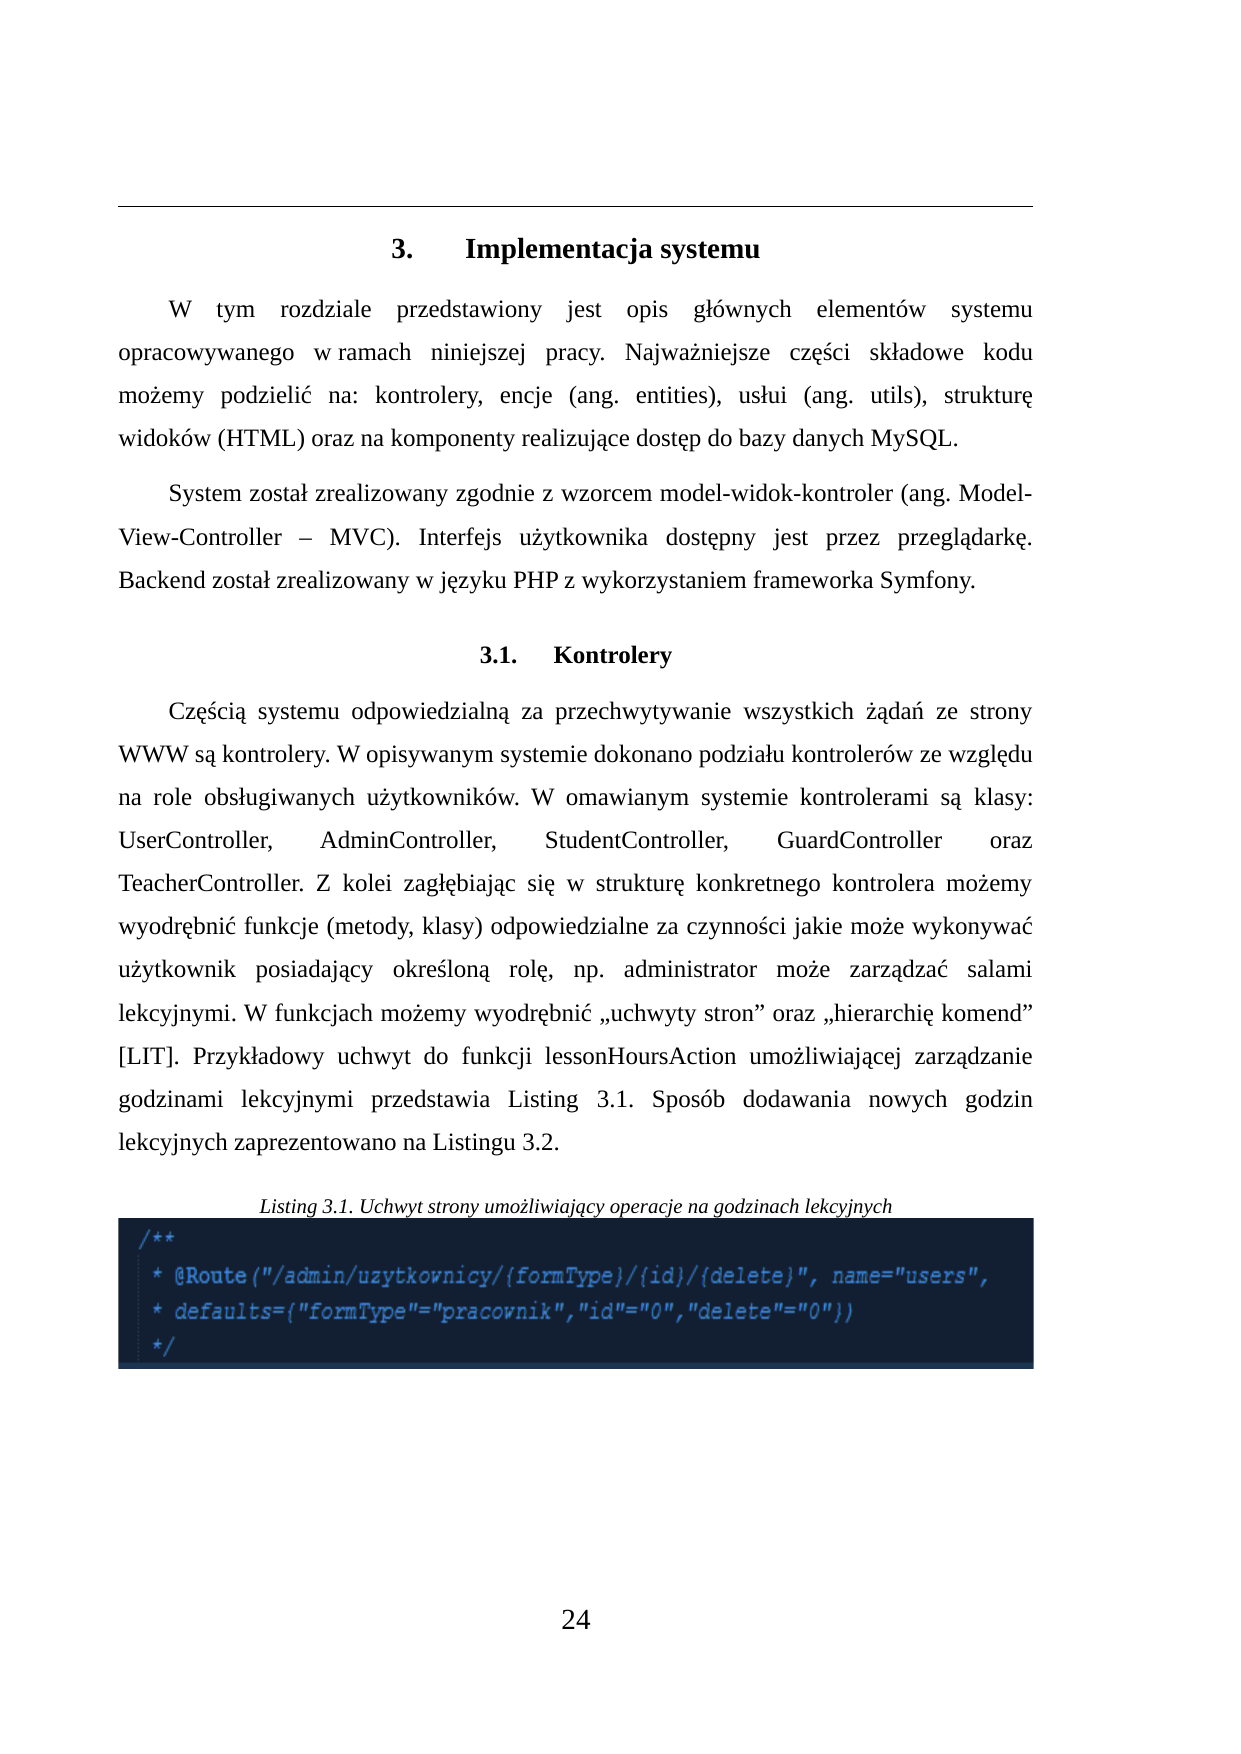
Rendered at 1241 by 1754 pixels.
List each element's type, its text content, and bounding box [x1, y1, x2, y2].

list Listing 3.1. Uchwyt strony umożliwiający operacje na godzinach lekcyjnych [118, 1194, 1034, 1218]
picture [118, 1218, 1034, 1369]
text System został zrealizowany zgodnie z wzorcem model-widok-kontroler (ang. Model-View-Controller – MVC). Interfejs użytkownika dostępny jest przez przeglądarkę. Backend został zrealizowany w języku PHP z wykorzystaniem frameworka Symfony. [118, 478, 1033, 593]
subtitle Implementacja systemu [118, 231, 1033, 265]
text W tym rozdziale przedstawiony jest opis głównych elementów systemu opracowywanego w ramach niniejszej pracy. Najważniejsze części składowe kodu możemy podzielić na: kontrolery, encje (ang. entities), usłui (ang. utils), strukturę widoków (HTML) oraz na komponenty realizujące dostęp do bazy danych MySQL. [118, 294, 1033, 452]
text Częścią systemu odpowiedzialną za przechwytywanie wszystkich żądań ze strony WWW są kontrolery. W opisywanym systemie dokonano podziału kontrolerów ze względu na role obsługiwanych użytkowników. W omawianym systemie kontrolerami są klasy: UserController, AdminController, StudentController, GuardController oraz TeacherController. Z kolei zagłębiając się w strukturę konkretnego kontrolera możemy wyodrębnić funkcje (metody, klasy) odpowiedzialne za czynności jakie może wykonywać użytkownik posiadający określoną rolę, np. administrator może zarządzać salami lekcyjnymi. W funkcjach możemy wyodrębnić „uchwyty stron” oraz „hierarchię komend” [LIT]. Przykładowy uchwyt do funkcji lessonHoursAction umożliwiającej zarządzanie godzinami lekcyjnymi przedstawia Listing 3.1. Sposób dodawania nowych godzin lekcyjnych zaprezentowano na Listingu 3.2. [118, 696, 1033, 1156]
subtitle Kontrolery [118, 640, 1033, 669]
